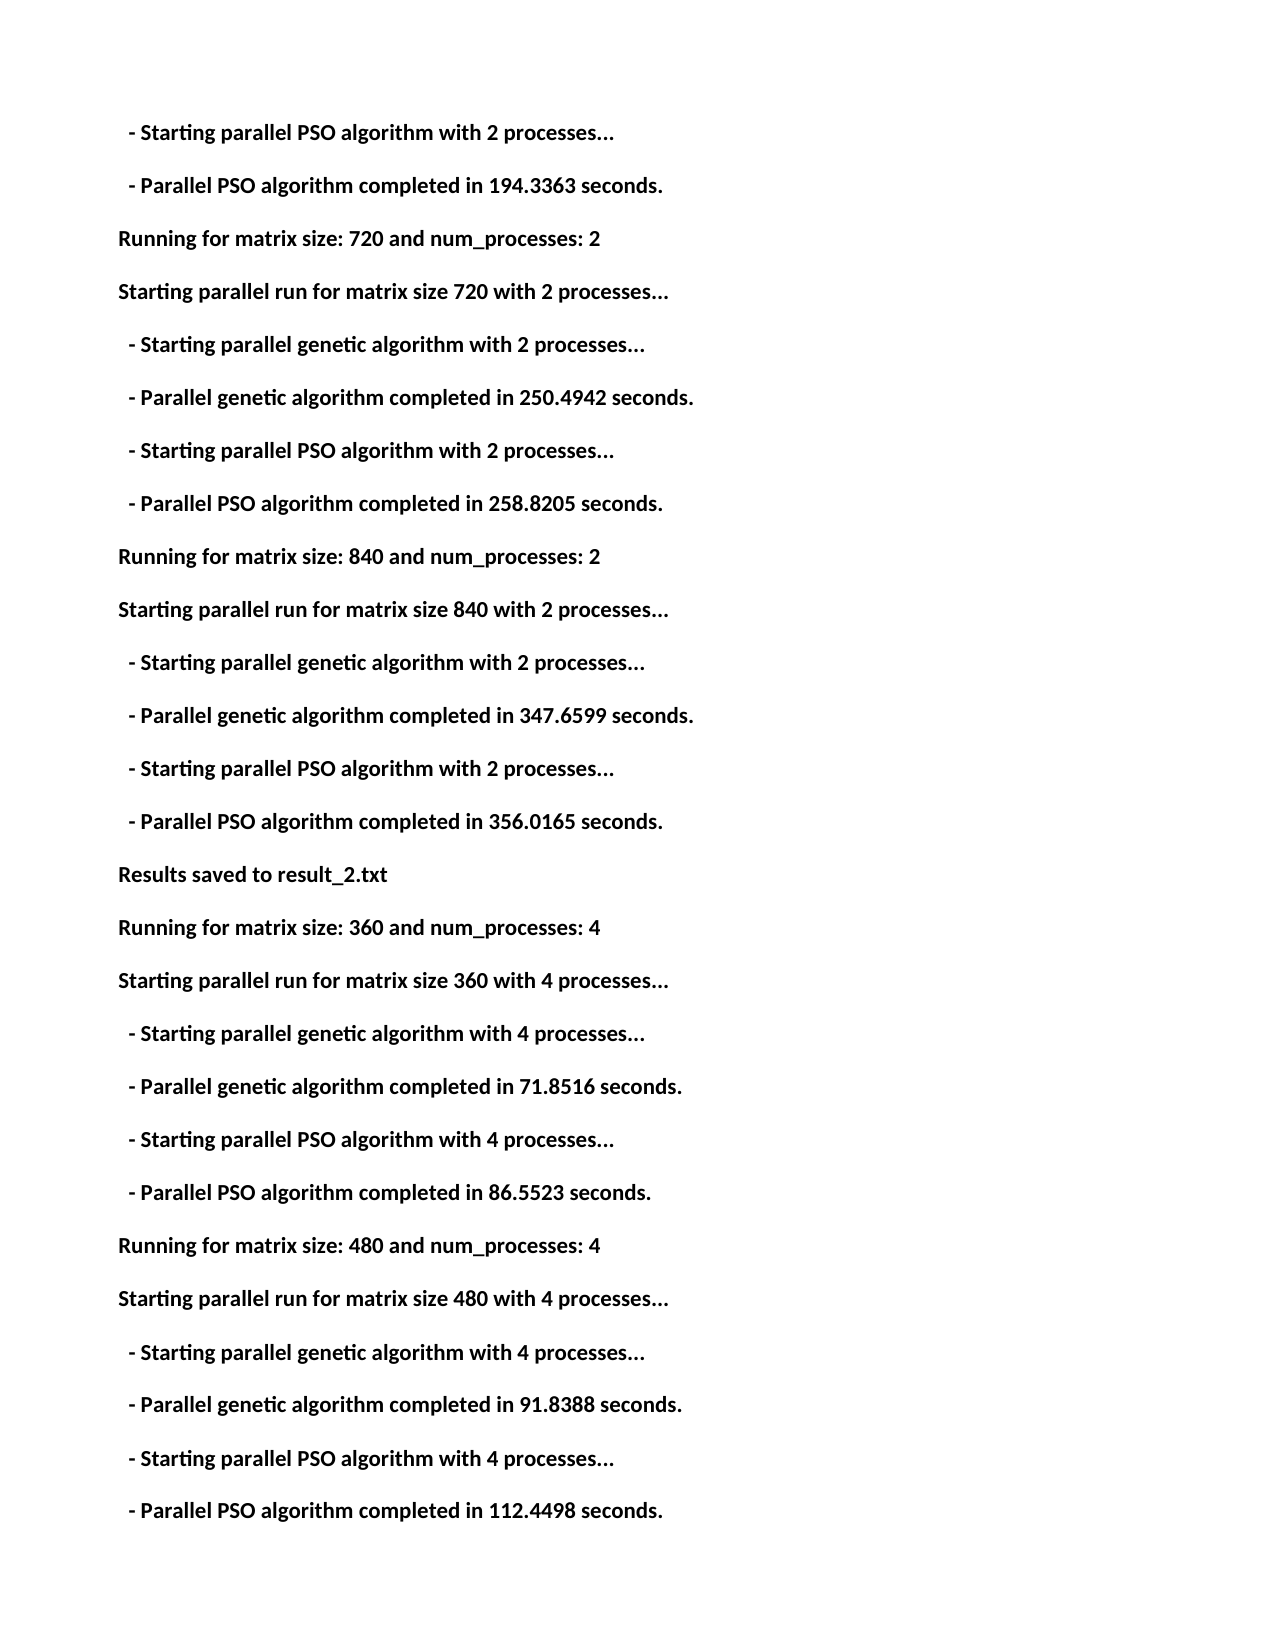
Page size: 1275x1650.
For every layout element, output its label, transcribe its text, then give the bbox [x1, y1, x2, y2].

text - Starting parallel genetic algorithm with 4 processes... [118, 1338, 1157, 1366]
text - Parallel PSO algorithm completed in 194.3363 seconds. [118, 171, 1157, 199]
text Running for matrix size: 840 and num_processes: 2 [118, 542, 1157, 570]
text - Parallel genetic algorithm completed in 250.4942 seconds. [118, 383, 1157, 411]
text - Parallel genetic algorithm completed in 71.8516 seconds. [118, 1072, 1157, 1101]
text Starting parallel run for matrix size 360 with 4 processes... [118, 966, 1157, 994]
text - Starting parallel PSO algorithm with 2 processes... [118, 118, 1157, 146]
text - Parallel PSO algorithm completed in 258.8205 seconds. [118, 489, 1157, 517]
text Running for matrix size: 480 and num_processes: 4 [118, 1232, 1157, 1259]
text - Starting parallel genetic algorithm with 2 processes... [118, 648, 1157, 676]
text Results saved to result_2.txt [118, 860, 1157, 888]
text - Starting parallel PSO algorithm with 4 processes... [118, 1126, 1157, 1153]
text - Starting parallel PSO algorithm with 2 processes... [118, 436, 1157, 464]
text Starting parallel run for matrix size 840 with 2 processes... [118, 595, 1157, 623]
text Starting parallel run for matrix size 720 with 2 processes... [118, 277, 1157, 305]
text - Parallel PSO algorithm completed in 356.0165 seconds. [118, 807, 1157, 835]
text - Parallel genetic algorithm completed in 347.6599 seconds. [118, 701, 1157, 729]
text - Starting parallel PSO algorithm with 2 processes... [118, 754, 1157, 782]
text Starting parallel run for matrix size 480 with 4 processes... [118, 1284, 1157, 1313]
text Running for matrix size: 360 and num_processes: 4 [118, 913, 1157, 941]
text - Starting parallel PSO algorithm with 4 processes... [118, 1444, 1157, 1472]
text Running for matrix size: 720 and num_processes: 2 [118, 224, 1157, 252]
text - Parallel PSO algorithm completed in 86.5523 seconds. [118, 1178, 1157, 1207]
text - Starting parallel genetic algorithm with 4 processes... [118, 1019, 1157, 1047]
text - Parallel PSO algorithm completed in 112.4498 seconds. [118, 1497, 1157, 1525]
text - Parallel genetic algorithm completed in 91.8388 seconds. [118, 1391, 1157, 1419]
text - Starting parallel genetic algorithm with 2 processes... [118, 330, 1157, 358]
